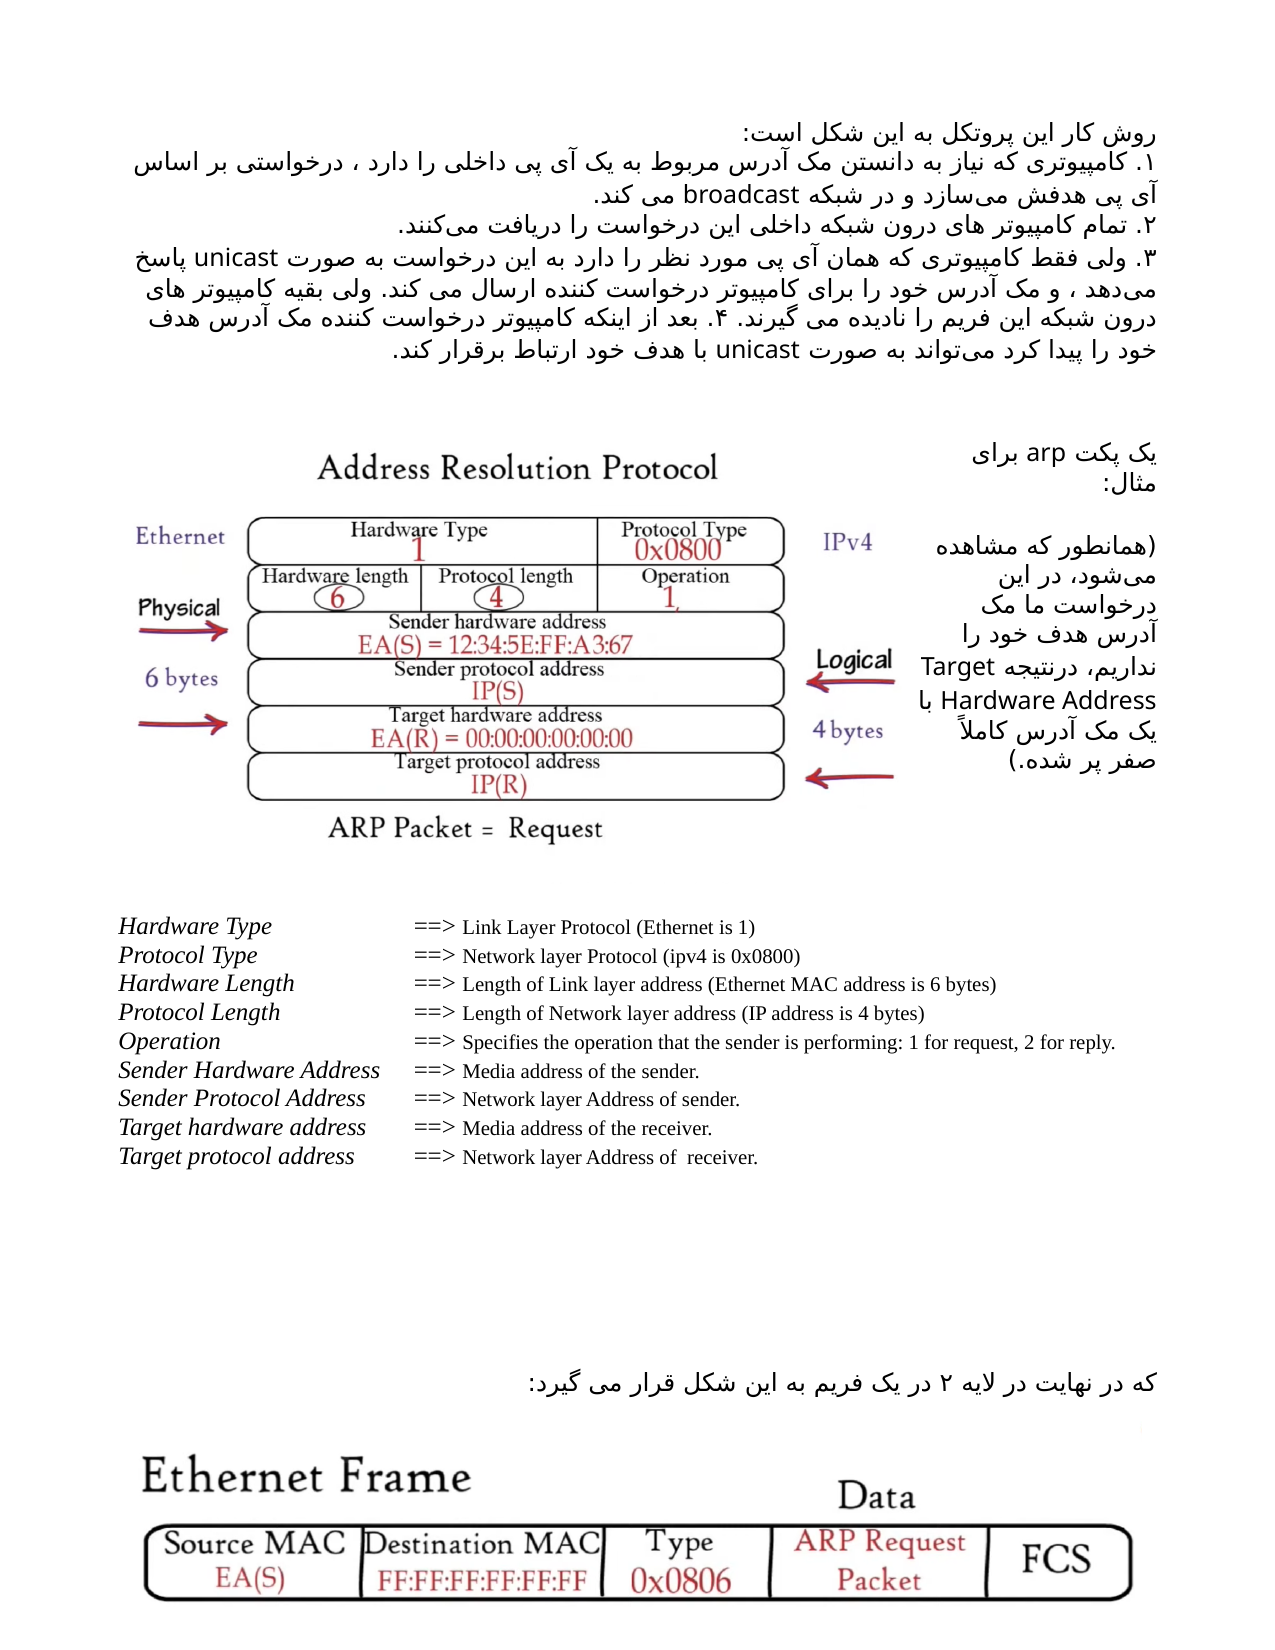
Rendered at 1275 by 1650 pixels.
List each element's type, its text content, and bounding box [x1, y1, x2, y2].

text ۳. ولی فقط کامپیوتری که همان آی پی مورد نظر را دارد به این درخواست به صورت unicast پاسخ می‌دهد ، و مک آدرس خود را برای کامپیوتر درخواست کننده ارسال می کند. ولی بقیه کامپیوتر های درون شبکه این فریم را نادیده می گیرند. ۴. بعد از اینکه کامپیوتر درخواست کننده مک آدرس هدف خود را پیدا کرد می‌تواند به صورت unicast با هدف خود ارتباط برقرار کند. [118, 240, 1157, 366]
text Operation ==> Specifies the operation that the sender is performing: 1 for request, 2 for reply. [118, 1026, 1157, 1055]
text Sender Protocol Address ==> Network layer Address of sender. [118, 1083, 1157, 1112]
text Hardware Length ==> Length of Link layer address (Ethernet MAC address is 6 bytes) [118, 968, 1157, 997]
text (همانطور که مشاهده می‌شود، در این درخواست ما مک آدرس هدف خود را نداریم، درنتیجه Target Hardware Address با یک مک آدرس کاملاً صفر پر شده.) [917, 532, 1157, 775]
text Hardware Type ==> Link Layer Protocol (Ethernet is 1) [118, 911, 1157, 940]
text Protocol Length ==> Length of Network layer address (IP address is 4 bytes) [118, 997, 1157, 1026]
text Protocol Type ==> Network layer Protocol (ipv4 is 0x0800) [118, 940, 1157, 968]
text ۱. کامپیوتری که نیاز به دانستن مک آدرس مربوط به یک آی پی داخلی را دارد ، درخواستی بر اساس آی پی هدفش می‌سازد و در شبکه broadcast می کند. [118, 147, 1157, 211]
picture [97, 439, 917, 884]
text روش کار این پروتکل به این شکل است: [118, 118, 1157, 147]
text یک پکت arp برای مثال: [118, 434, 1157, 497]
text Target hardware address ==> Media address of the receiver. [118, 1112, 1157, 1141]
picture [103, 1421, 1142, 1640]
text ۲. تمام کامپیوتر های درون شبکه داخلی این درخواست را دریافت می‌کنند. [118, 211, 1157, 240]
text Target protocol address ==> Network layer Address of receiver. [118, 1141, 1157, 1170]
text Sender Hardware Address ==> Media address of the sender. [118, 1055, 1157, 1083]
text که در نهایت در لایه ۲ در یک فریم به این شکل قرار می گیرد: [118, 1368, 1157, 1398]
